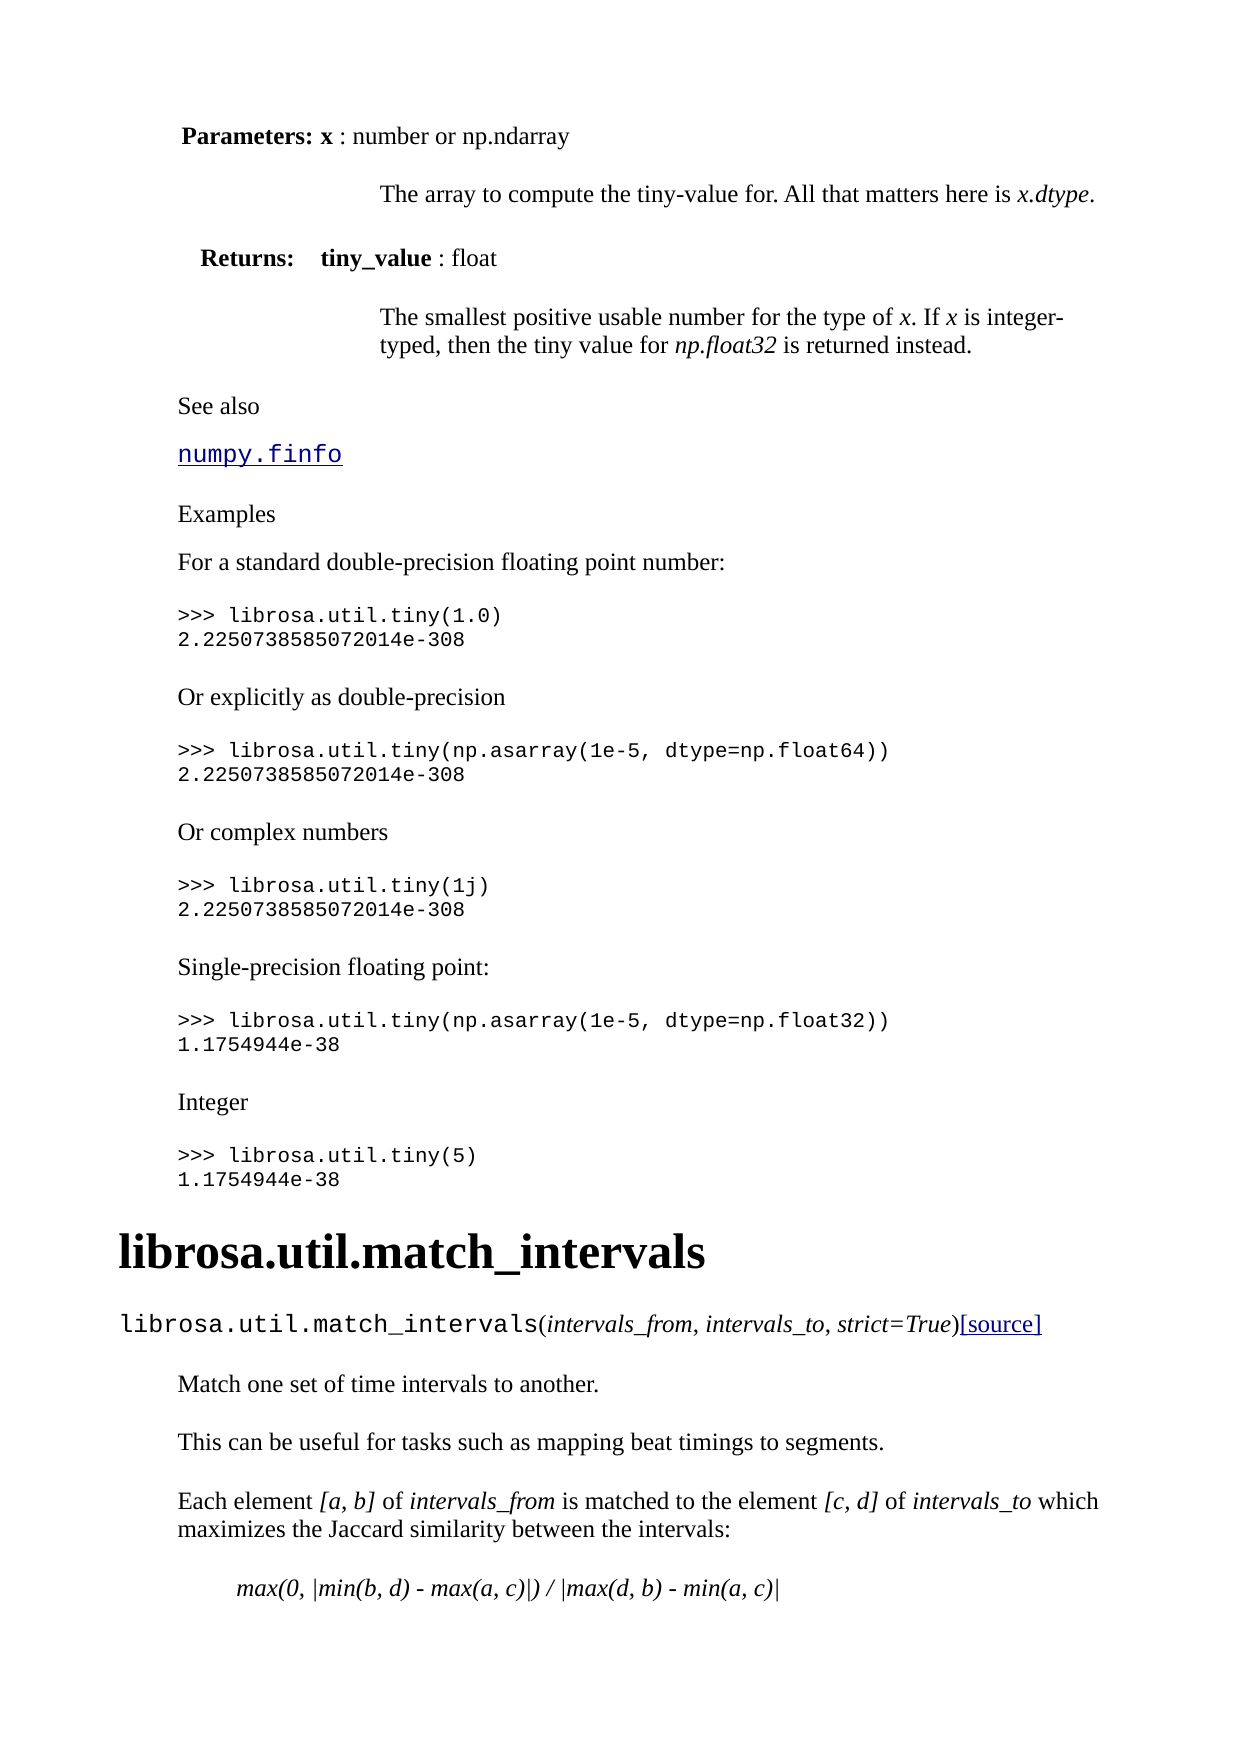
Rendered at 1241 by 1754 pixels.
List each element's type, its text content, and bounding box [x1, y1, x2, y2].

text See also [177, 391, 1122, 420]
table_cell tiny_value : float The smallest positive usable number for the type of x. If x is integer-typed, then the tiny value for np.float32 is returned instead. [318, 240, 1122, 391]
table_header Parameters: [177, 118, 317, 240]
subtitle librosa.util.match_intervals(intervals_from, intervals_to, strict=True)[source] [118, 1309, 1122, 1340]
text >>> librosa.util.tiny(5) [177, 1145, 1122, 1169]
text 2.2250738585072014e-308 [177, 899, 1122, 922]
list Match one set of time intervals to another. [177, 1369, 1122, 1398]
text >>> librosa.util.tiny(np.asarray(1e-5, dtype=np.float32)) [177, 1010, 1122, 1034]
text 1.1754944e-38 [177, 1169, 1122, 1192]
list Single-precision floating point: [177, 952, 1122, 981]
text 2.2250738585072014e-308 [177, 764, 1122, 787]
text >>> librosa.util.tiny(1j) [177, 875, 1122, 899]
list Integer [177, 1087, 1122, 1116]
text 2.2250738585072014e-308 [177, 629, 1122, 652]
text Examples [177, 499, 1122, 528]
list This can be useful for tasks such as mapping beat timings to segments. [177, 1427, 1122, 1456]
list Or complex numbers [177, 817, 1122, 846]
text >>> librosa.util.tiny(np.asarray(1e-5, dtype=np.float64)) [177, 740, 1122, 764]
table_header x : number or np.ndarray The array to compute the tiny-value for. All that matters here is x.dtype. [318, 118, 1122, 240]
list For a standard double-precision floating point number: [177, 547, 1122, 576]
text >>> librosa.util.tiny(1.0) [177, 605, 1122, 629]
text max(0, |min(b, d) - max(a, c)|) / |max(d, b) - min(a, c)| [236, 1573, 1063, 1601]
table_cell Returns: [177, 240, 317, 391]
subtitle numpy.finfo [177, 439, 1122, 470]
text 1.1754944e-38 [177, 1034, 1122, 1057]
subtitle librosa.util.match_intervals [118, 1222, 1122, 1279]
list Or explicitly as double-precision [177, 682, 1122, 711]
list Each element [a, b] of intervals_from is matched to the element [c, d] of intervals_to which maximizes the Jaccard similarity between the intervals: [177, 1486, 1122, 1543]
